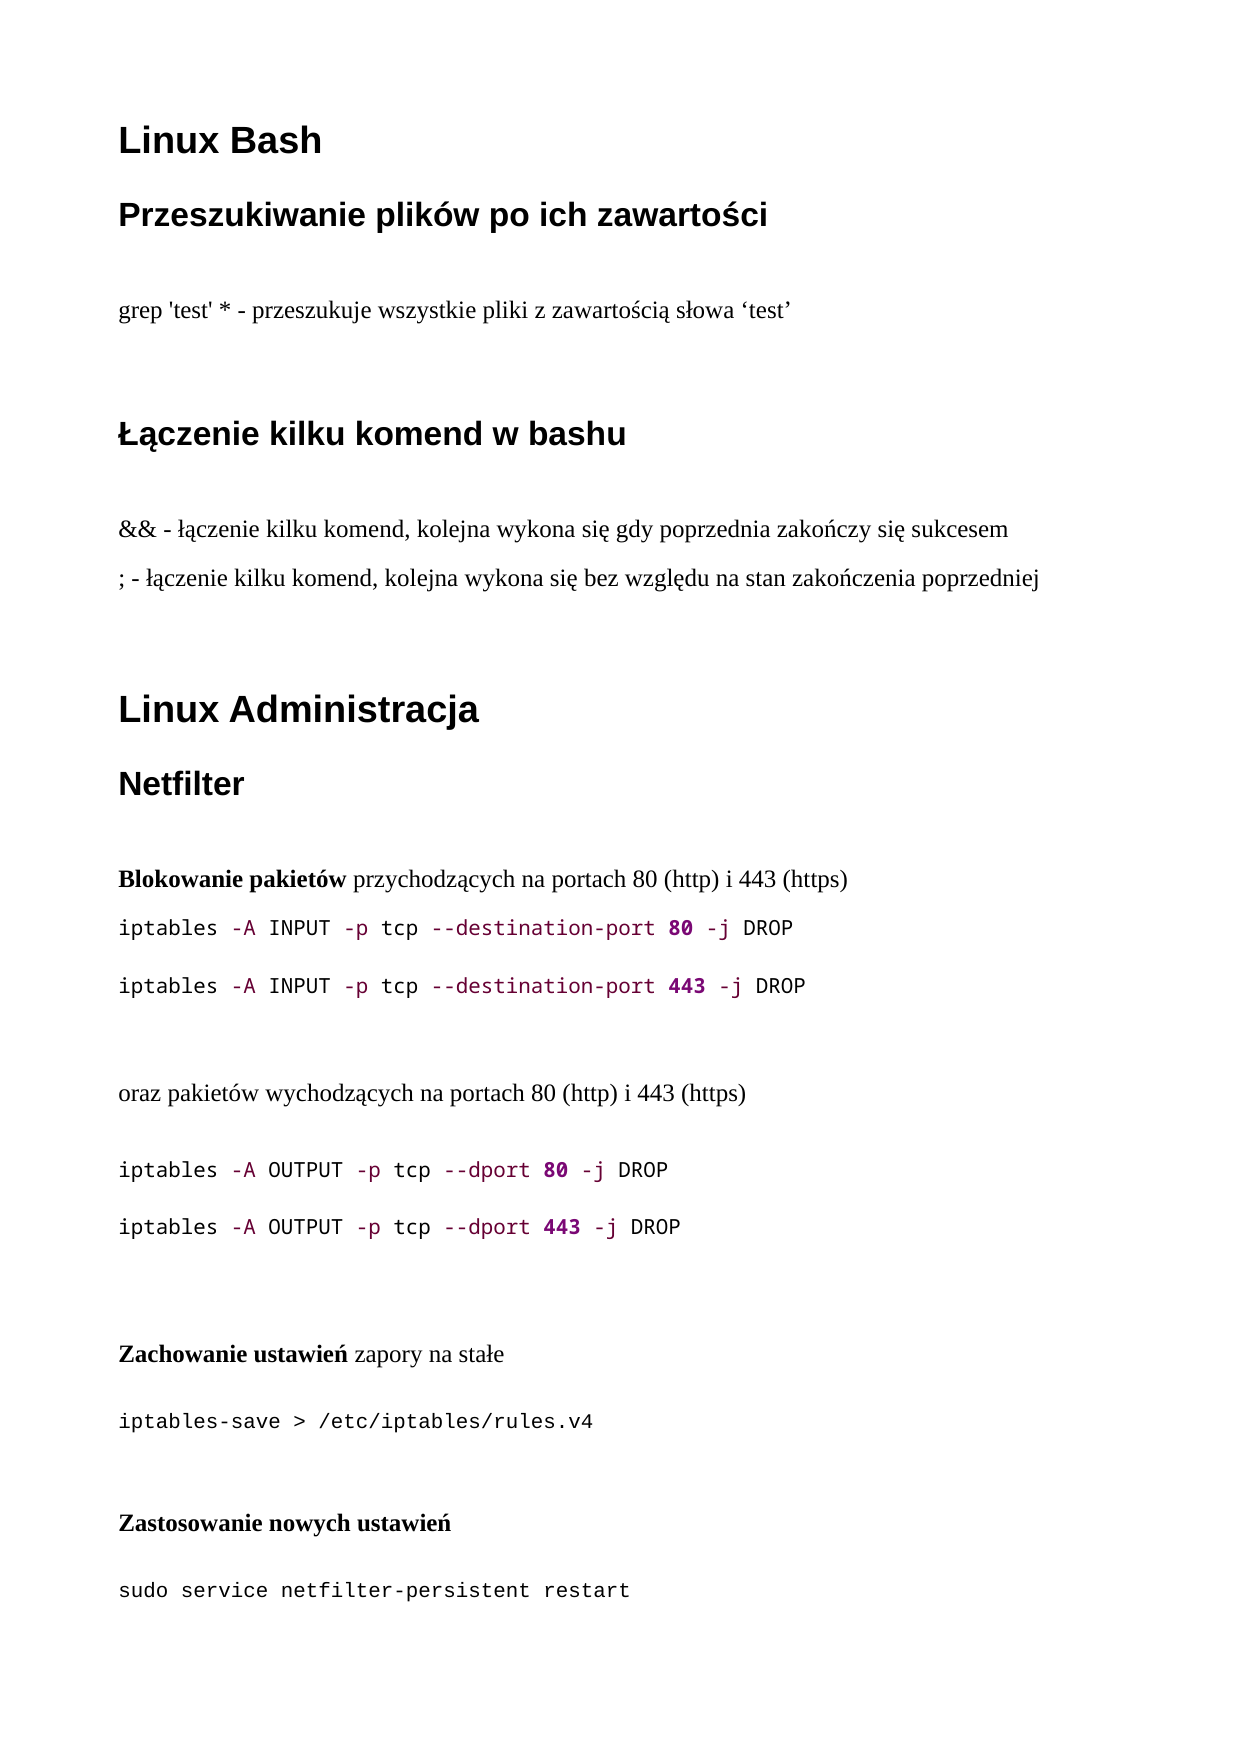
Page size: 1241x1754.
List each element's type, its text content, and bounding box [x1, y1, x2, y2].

text iptables -A INPUT -p tcp --destination-port 443 -j DROP [118, 971, 1122, 999]
text && - łączenie kilku komend, kolejna wykona się gdy poprzednia zakończy się sukcesem [118, 514, 1122, 543]
subtitle Linux Bash [118, 118, 1122, 162]
text Zachowanie ustawień zapory na stałe [118, 1339, 1122, 1367]
subtitle Netfilter [118, 764, 1122, 802]
subtitle Linux Administracja [118, 687, 1122, 730]
text iptables -A OUTPUT -p tcp --dport 443 -j DROP [118, 1212, 1122, 1241]
subtitle Łączenie kilku komend w bashu [118, 414, 1122, 453]
text ; - łączenie kilku komend, kolejna wykona się bez względu na stan zakończenia poprzedniej [118, 563, 1122, 592]
text Blokowanie pakietów przychodzących na portach 80 (http) i 443 (https) [118, 864, 1122, 893]
text Zastosowanie nowych ustawień [118, 1508, 1122, 1537]
text grep 'test' * - przeszukuje wszystkie pliki z zawartością słowa ‘test’ [118, 295, 1122, 324]
text iptables-save > /etc/iptables/rules.v4 [118, 1411, 1122, 1435]
text oraz pakietów wychodzących na portach 80 (http) i 443 (https) [118, 1078, 1122, 1107]
text sudo service netfilter-persistent restart [118, 1581, 1122, 1604]
subtitle Przeszukiwanie plików po ich zawartości [118, 195, 1122, 234]
text iptables -A INPUT -p tcp --destination-port 80 -j DROP [118, 913, 1122, 941]
text iptables -A OUTPUT -p tcp --dport 80 -j DROP [118, 1155, 1122, 1184]
